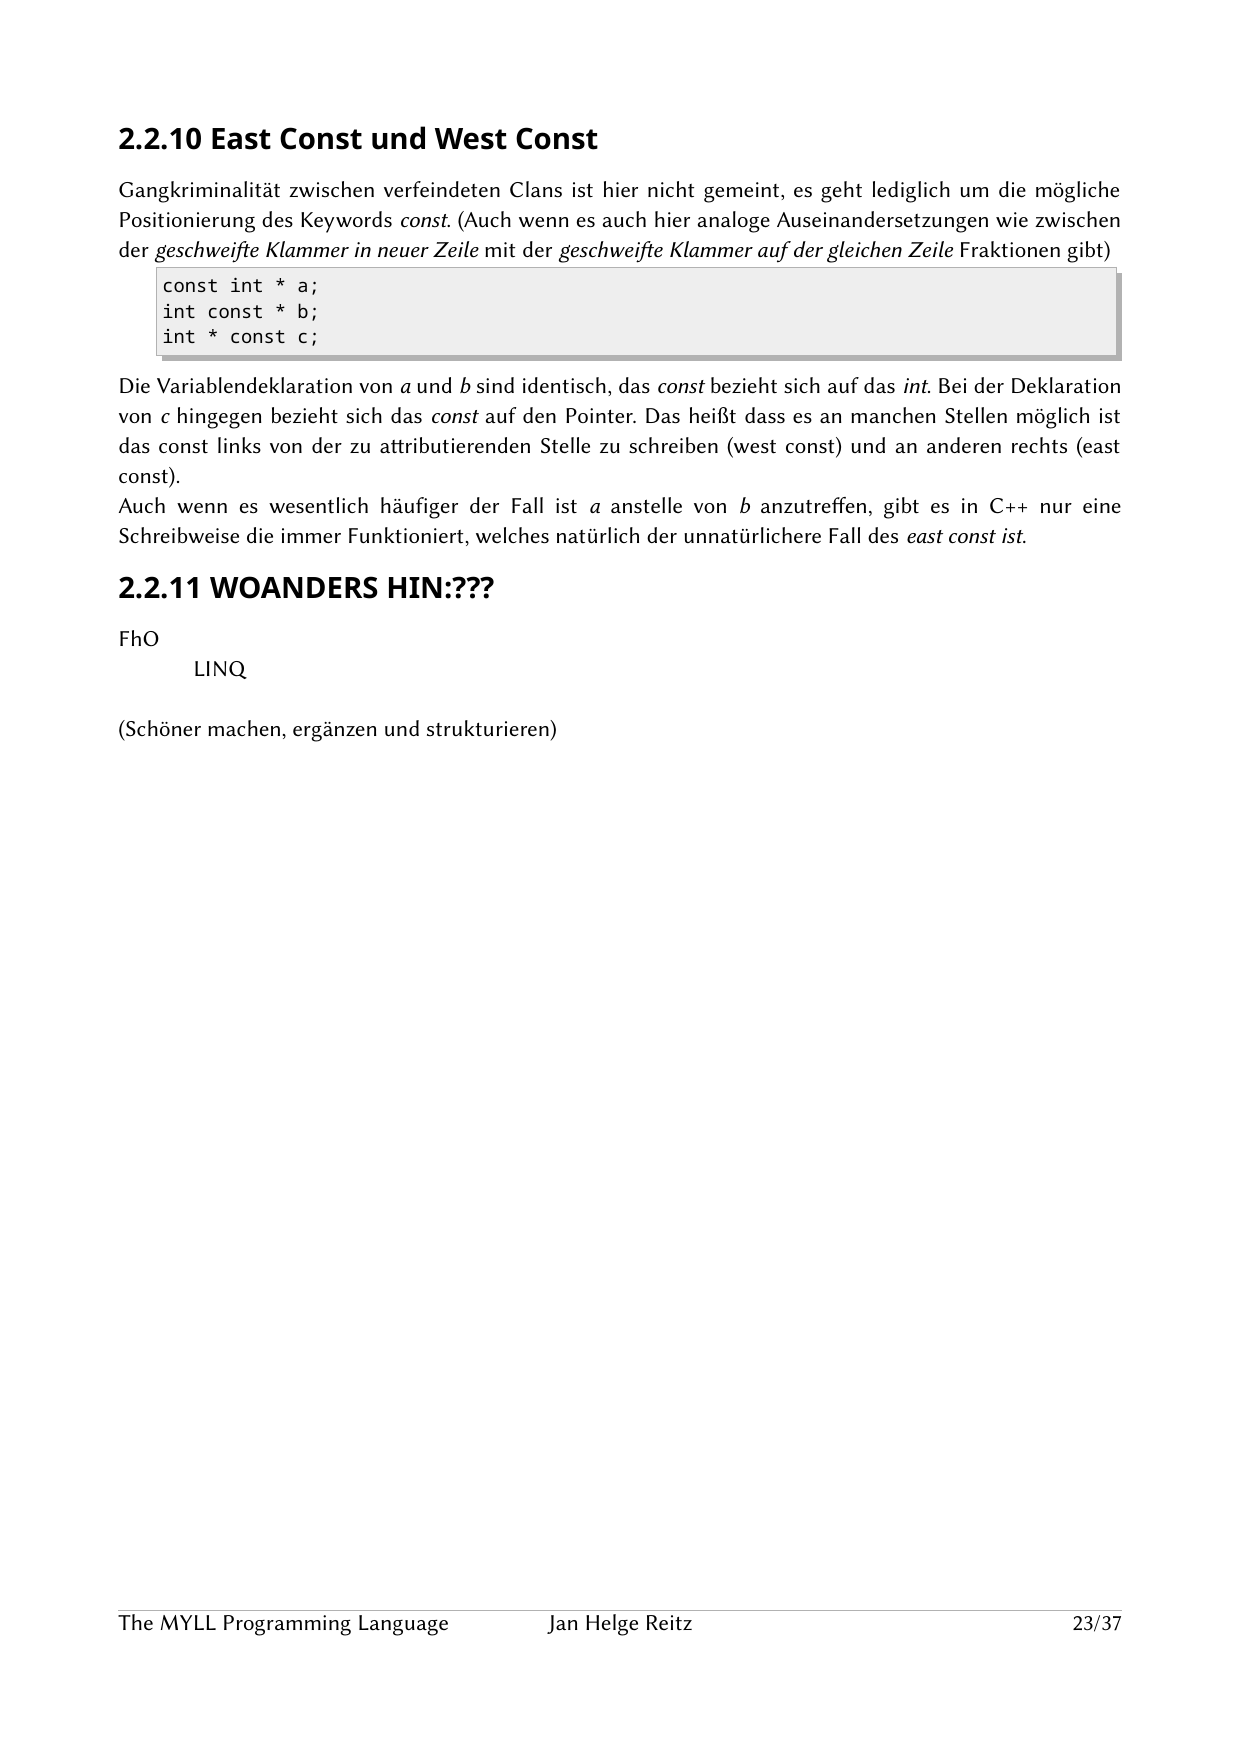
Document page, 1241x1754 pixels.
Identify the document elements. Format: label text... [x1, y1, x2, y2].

text Auch wenn es wesentlich häufiger der Fall ist a anstelle von b anzutreffen, gibt es in C++ nur eine Schreibweise die immer Funktioniert, welches natürlich der unnatürlichere Fall des east const ist. [118, 493, 1122, 549]
text int const * b; [157, 292, 1116, 318]
text FhO [118, 626, 1122, 652]
text const int * a; [157, 268, 1116, 292]
text Gangkriminalität zwischen verfeindeten Clans ist hier nicht gemeint, es geht lediglich um die mögliche Positionierung des Keywords const. (Auch wenn es auch hier analoge Auseinandersetzungen wie zwischen der geschweifte Klammer in neuer Zeile mit der geschweifte Klammer auf der gleichen Zeile Fraktionen gibt) [118, 177, 1122, 263]
text LINQ [118, 656, 1122, 682]
text Die Variablendeklaration von a und b sind identisch, das const bezieht sich auf das int. Bei der Deklaration von c hingegen bezieht sich das const auf den Pointer. Das heißt dass es an manchen Stellen möglich ist das const links von der zu attributierenden Stelle zu schreiben (west const) und an anderen rechts (east const). [118, 373, 1122, 489]
subtitle WOANDERS HIN:??? [118, 567, 1122, 607]
text int * const c; [157, 318, 1116, 355]
subtitle East Const und West Const [118, 118, 1122, 158]
text (Schöner machen, ergänzen und strukturieren) [118, 716, 1122, 742]
